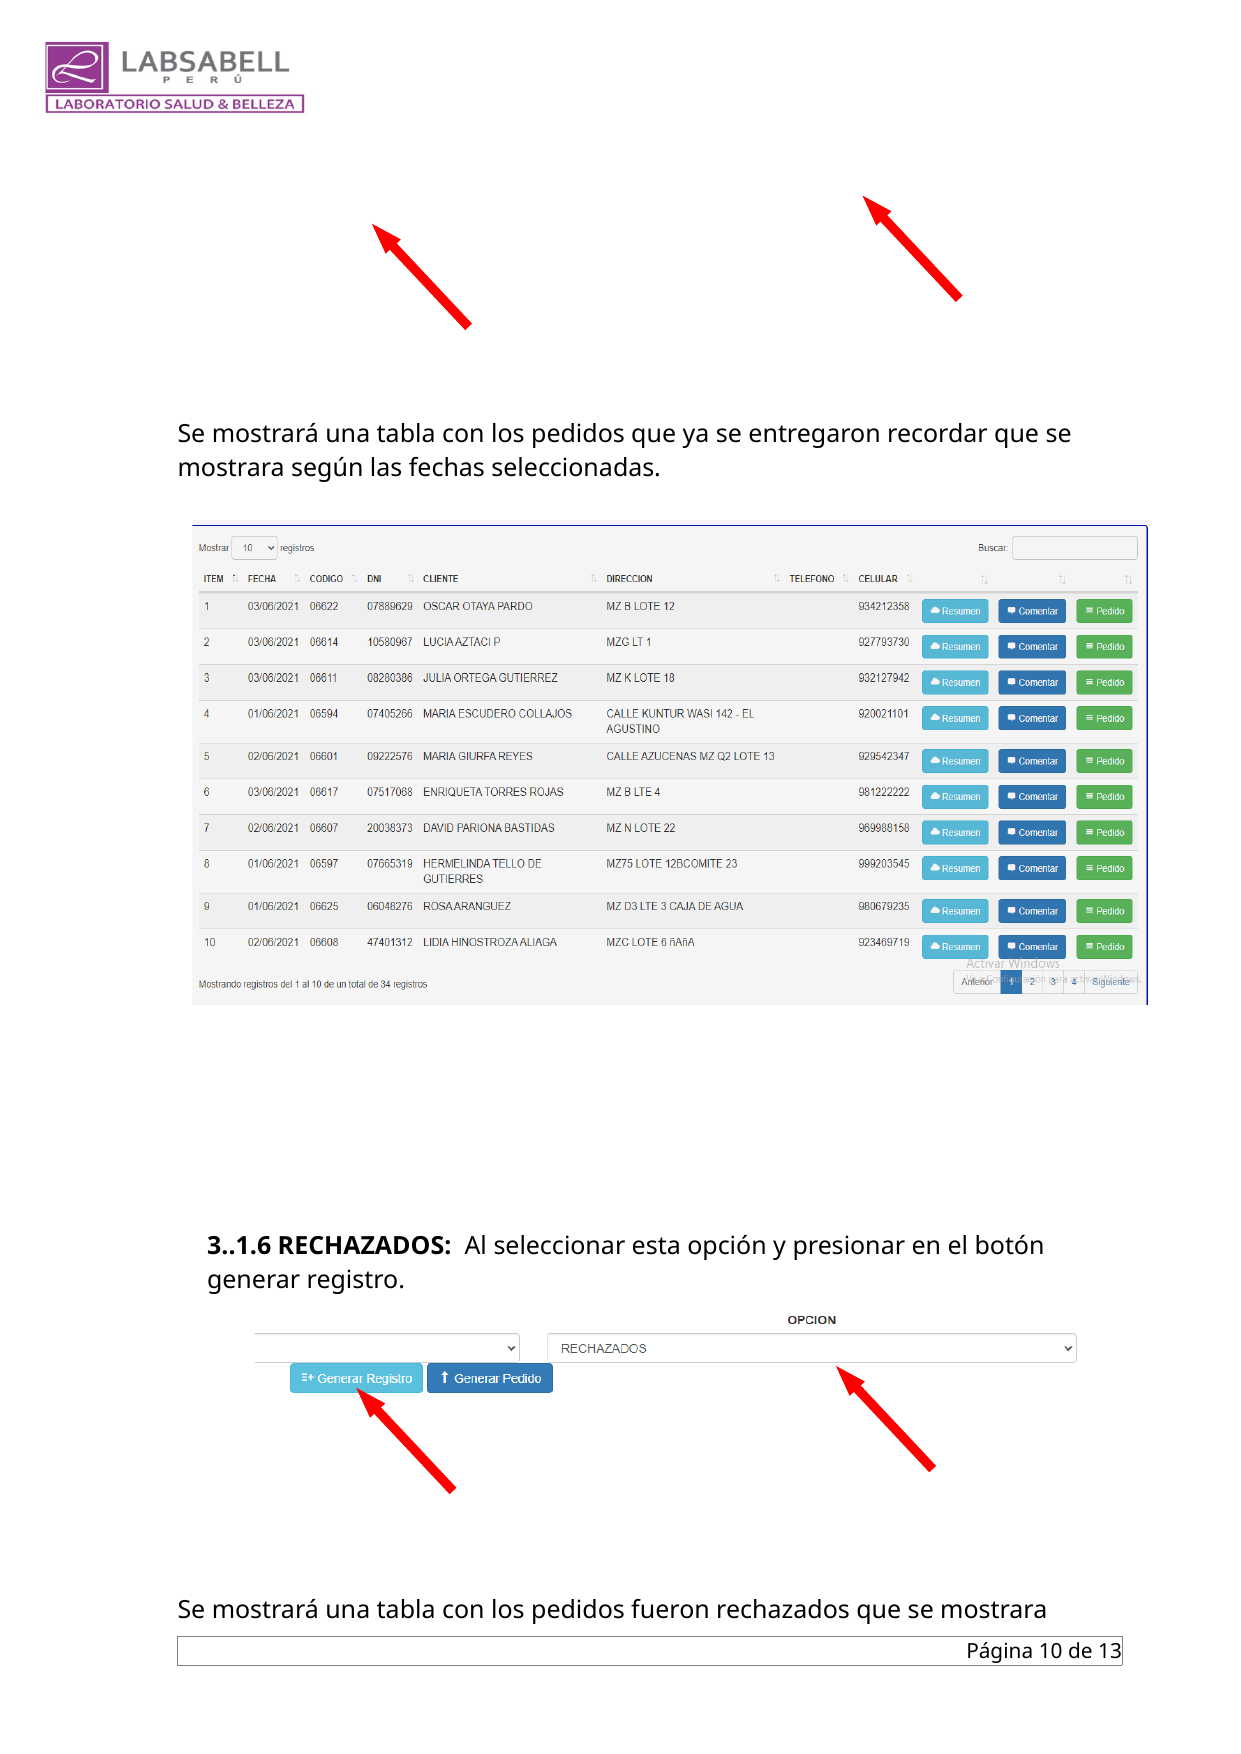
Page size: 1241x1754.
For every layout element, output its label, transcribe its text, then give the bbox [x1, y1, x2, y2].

text Se mostrará una tabla con los pedidos fueron rechazados que se mostrara [177, 1592, 1122, 1626]
text 3..1.6 RECHAZADOS: Al seleccionar esta opción y presionar en el botón generar registro. [207, 1228, 1122, 1296]
text Se mostrará una tabla con los pedidos que ya se entregaron recordar que se mostrara según las fechas seleccionadas. [177, 415, 1122, 483]
